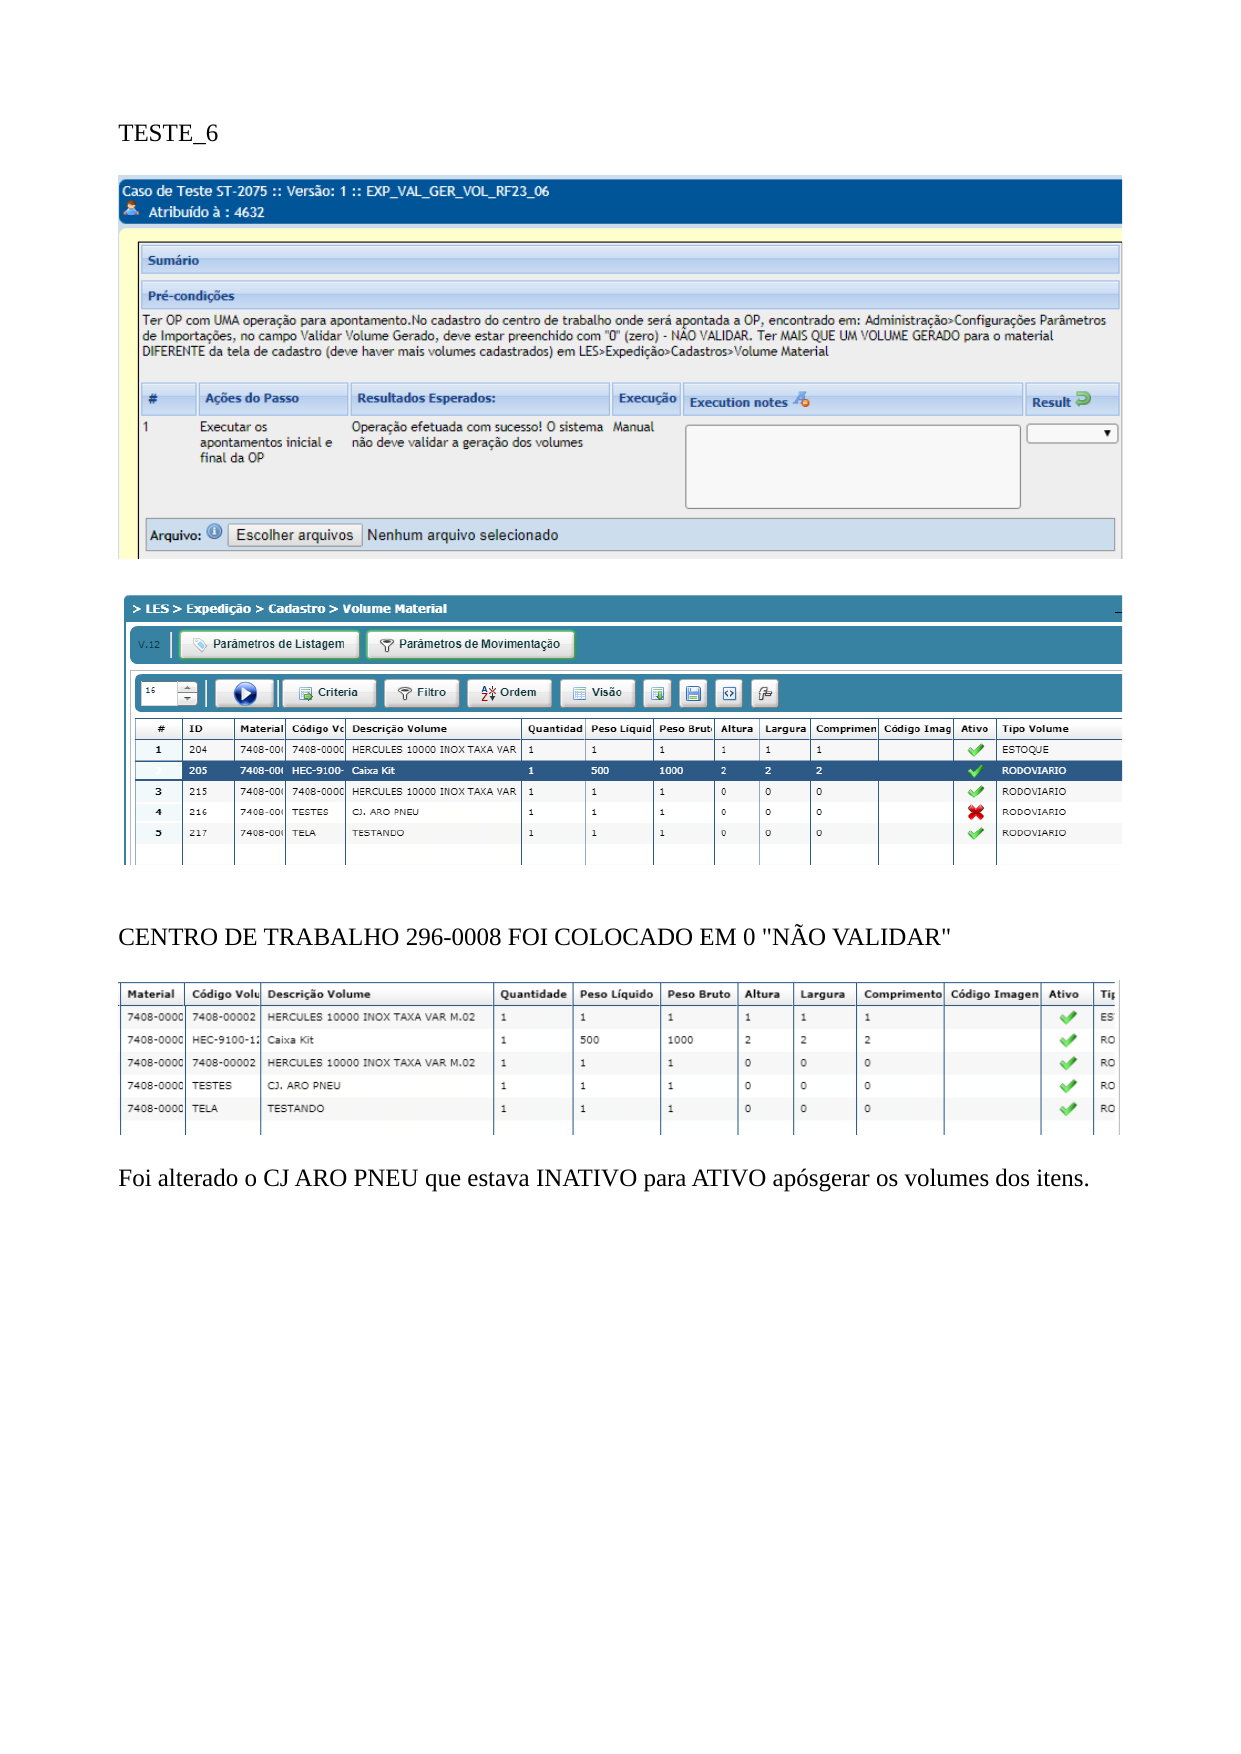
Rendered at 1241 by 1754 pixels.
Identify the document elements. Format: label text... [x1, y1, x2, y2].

text TESTE_6 [118, 118, 1122, 147]
text CENTRO DE TRABALHO 296-0008 FOI COLOCADO EM 0 "NÃO VALIDAR" [118, 922, 1122, 951]
text Foi alterado o CJ ARO PNEU que estava INATIVO para ATIVO apósgerar os volumes dos itens. [118, 1163, 1122, 1192]
picture [118, 175, 1123, 559]
picture [118, 587, 1123, 865]
picture [118, 980, 1123, 1135]
